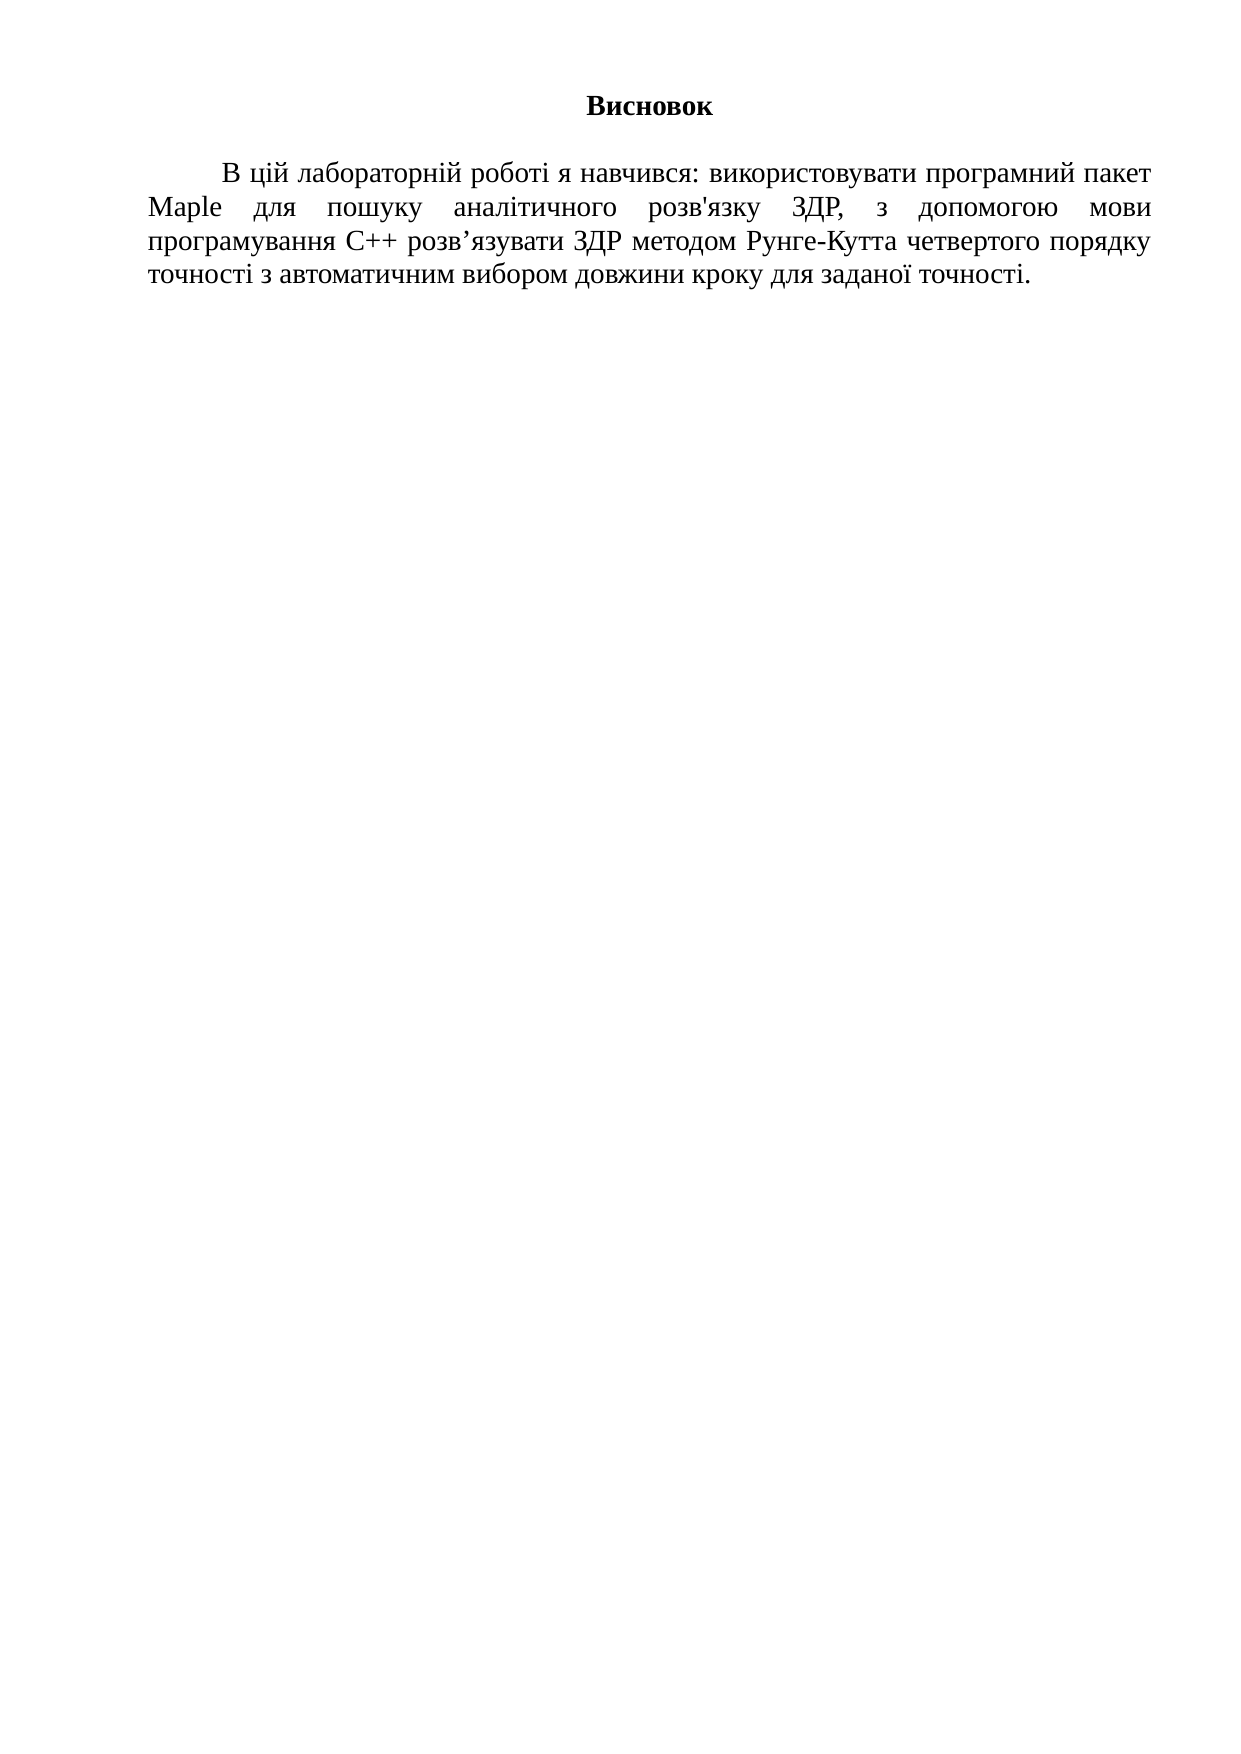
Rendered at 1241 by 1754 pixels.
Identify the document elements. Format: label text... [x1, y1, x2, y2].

text В цій лабораторній роботі я навчився: використовувати програмний пакет Maple для пошуку аналітичного розв'язку ЗДР, з допомогою мови програмування C++ розв’язувати ЗДР методом Рунге-Кутта четвертого порядку точності з автоматичним вибором довжини кроку для заданої точності. [148, 156, 1152, 290]
text Висновок [148, 88, 1152, 122]
